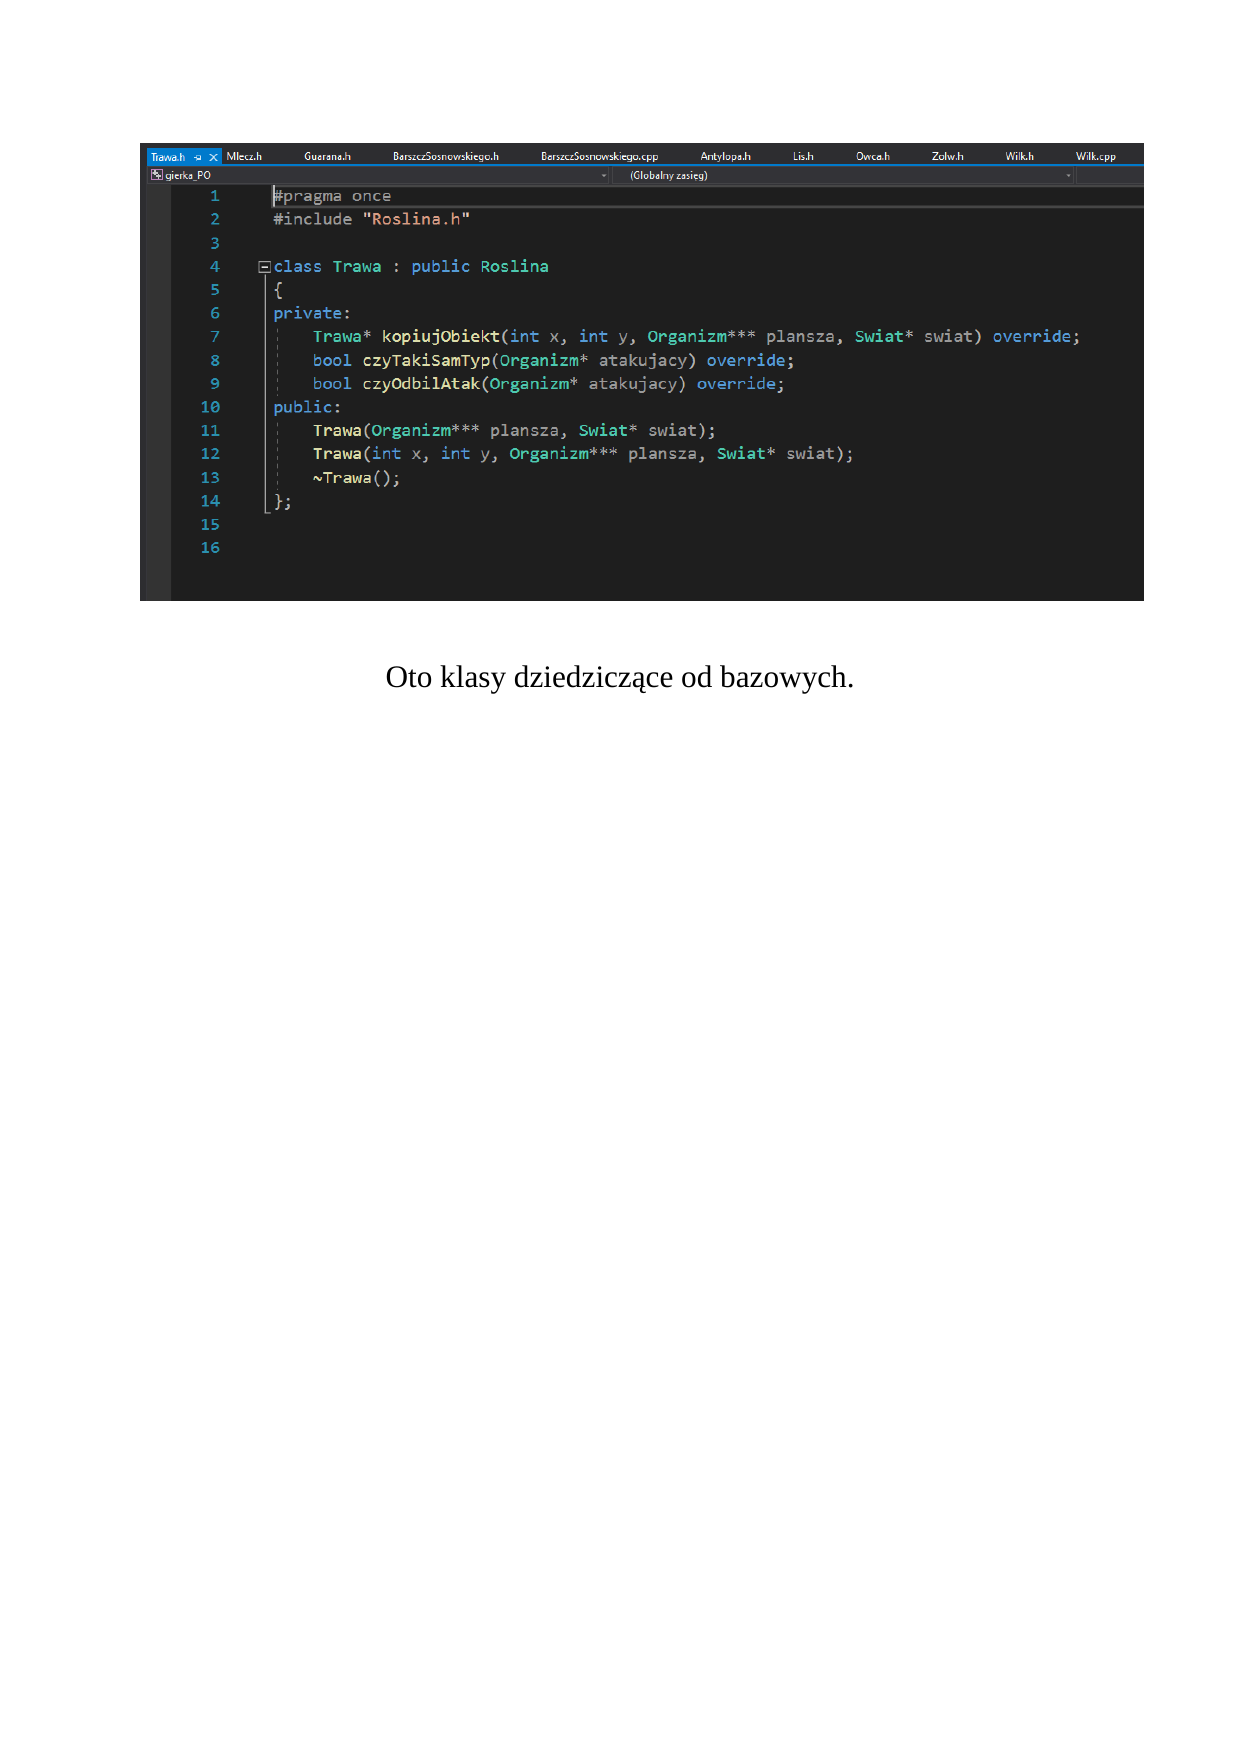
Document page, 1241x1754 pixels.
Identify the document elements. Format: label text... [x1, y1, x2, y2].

text Oto klasy dziedziczące od bazowych. [118, 658, 1122, 694]
picture [140, 143, 1144, 601]
